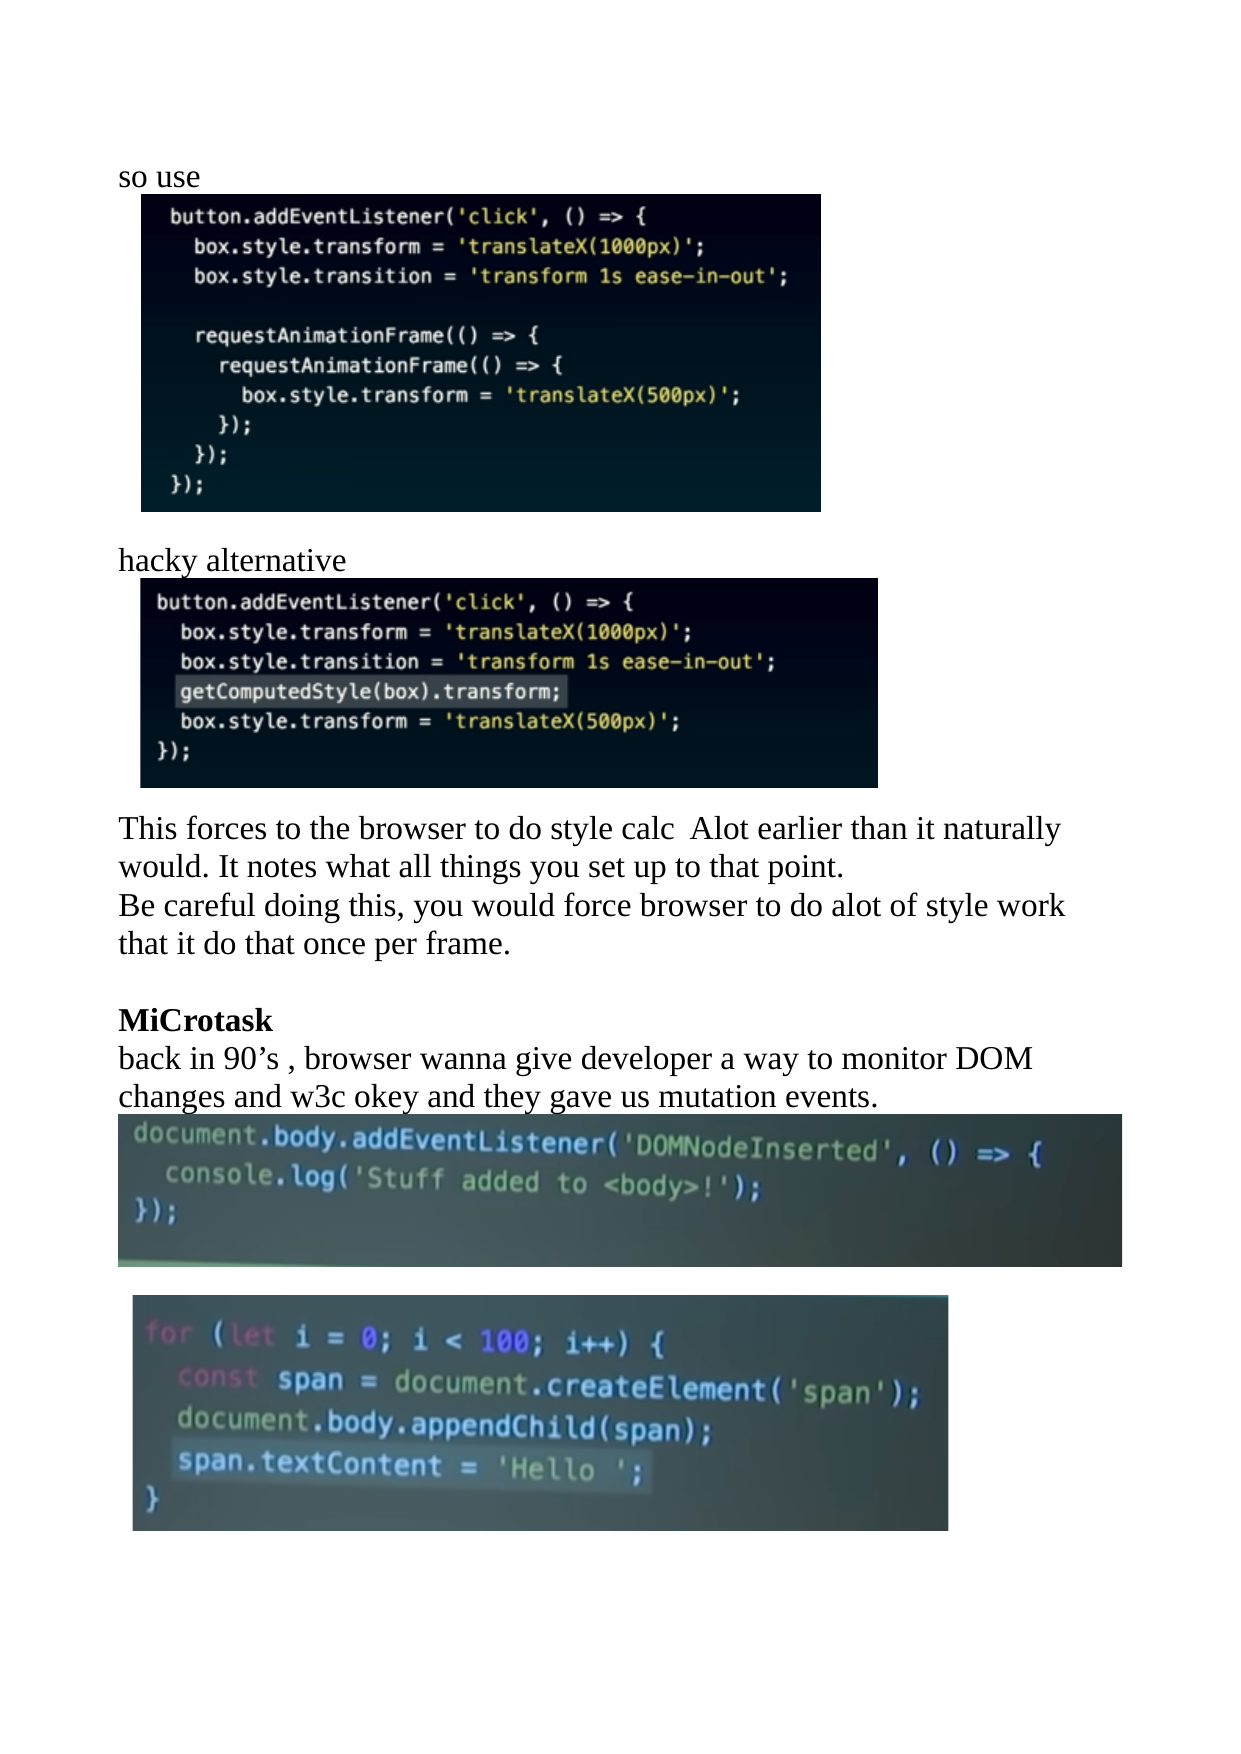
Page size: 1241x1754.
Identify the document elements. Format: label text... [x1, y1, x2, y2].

text MiCrotask [118, 1000, 1122, 1038]
picture [140, 578, 878, 788]
text hacky alternative [118, 540, 1122, 578]
picture [141, 194, 821, 512]
picture [118, 1114, 1123, 1267]
text Be careful doing this, you would force browser to do alot of style work that it do that once per frame. [118, 885, 1122, 961]
text This forces to the browser to do style calc Alot earlier than it naturally would. It notes what all things you set up to that point. [118, 808, 1122, 885]
text back in 90’s , browser wanna give developer a way to monitor DOM changes and w3c okey and they gave us mutation events. [118, 1038, 1122, 1114]
picture [132, 1295, 949, 1531]
text so use [118, 156, 1122, 195]
